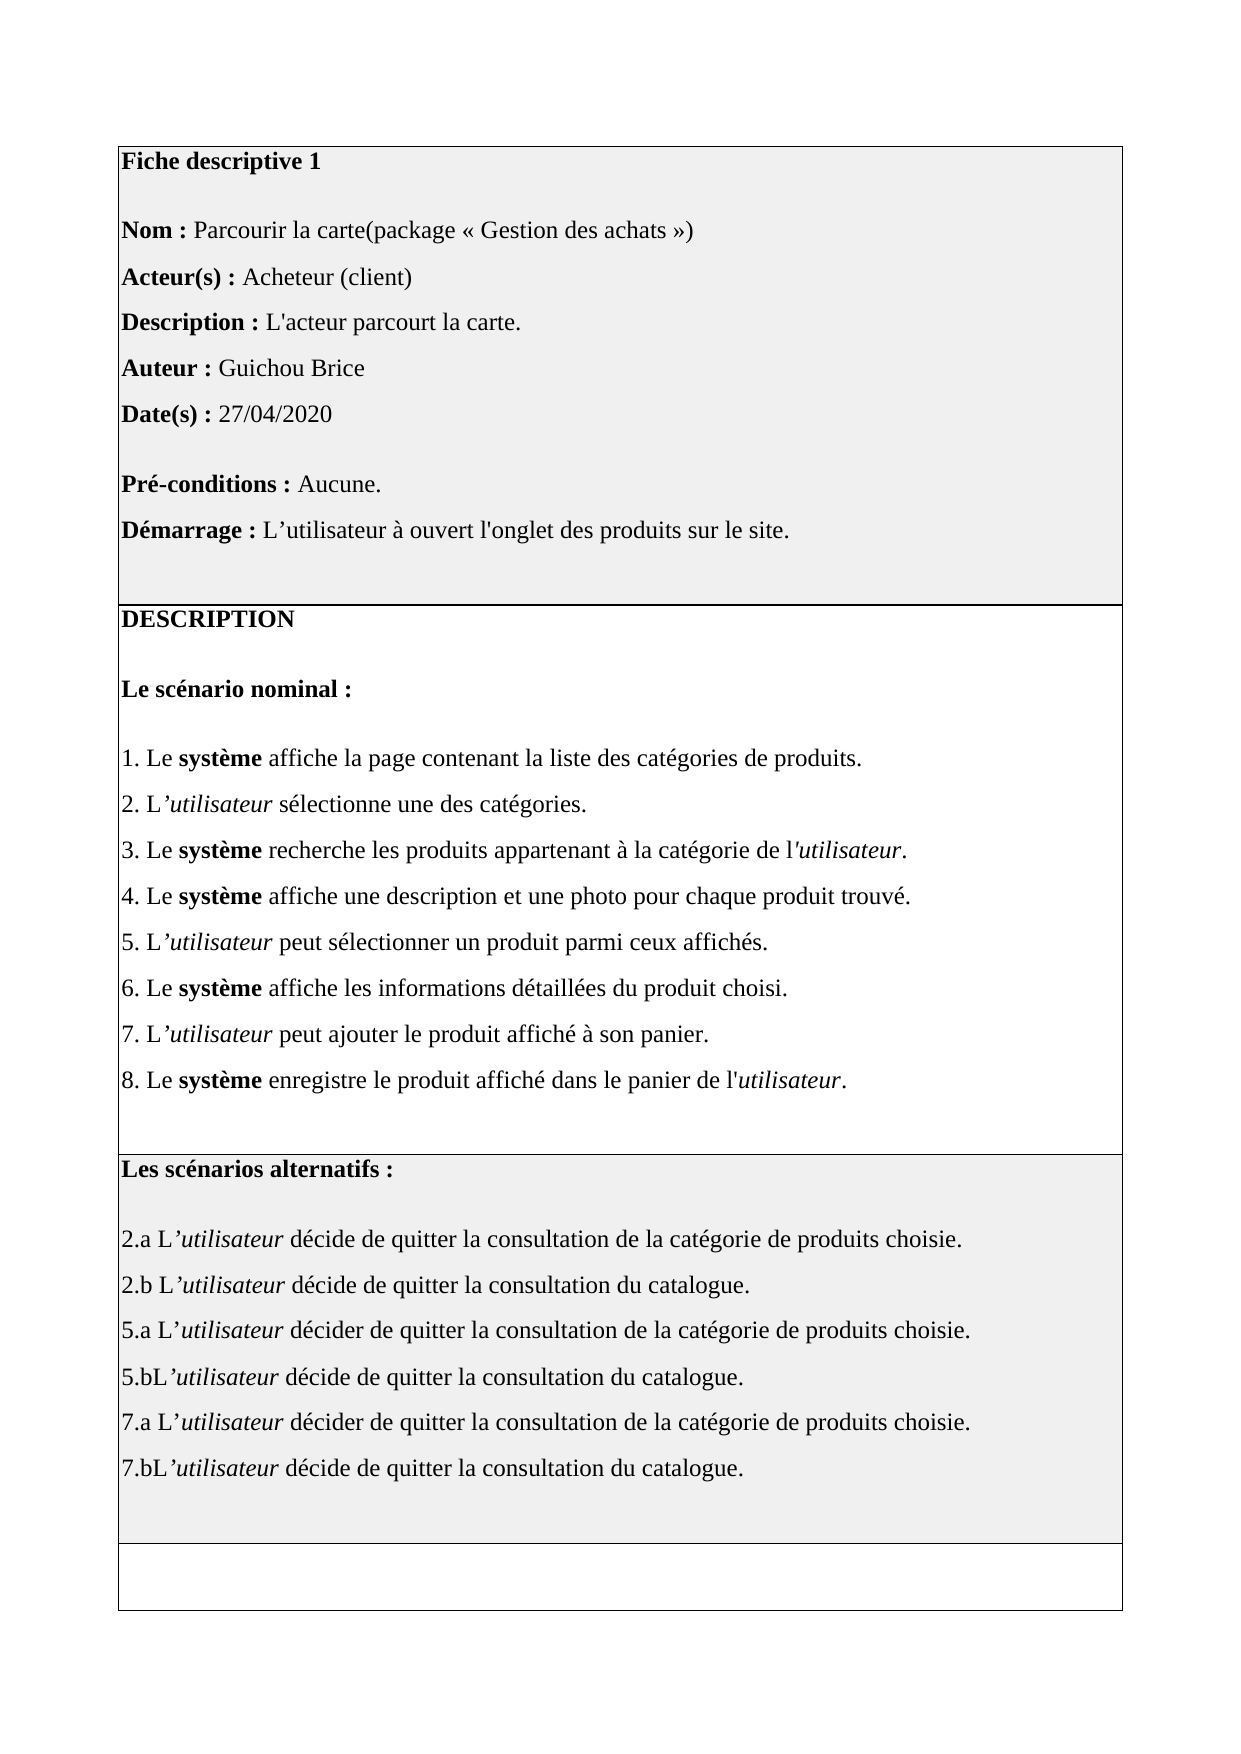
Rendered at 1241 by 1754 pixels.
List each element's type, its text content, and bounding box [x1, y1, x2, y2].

table_cell [119, 1544, 1122, 1610]
table_cell Les scénarios alternatifs : 2.a L’utilisateur décide de quitter la consultation de la catégorie de produits choisie. 2.b L’utilisateur décide de quitter la consultation du catalogue. 5.a L’utilisateur décider de quitter la consultation de la catégorie de produits choisie. 5.bL’utilisateur décide de quitter la consultation du catalogue. 7.a L’utilisateur décider de quitter la consultation de la catégorie de produits choisie. 7.bL’utilisateur décide de quitter la consultation du catalogue. [119, 1155, 1122, 1543]
table_cell DESCRIPTION Le scénario nominal : 1. Le système affiche la page contenant la liste des catégories de produits. 2. L’utilisateur sélectionne une des catégories. 3. Le système recherche les produits appartenant à la catégorie de l'utilisateur. 4. Le système affiche une description et une photo pour chaque produit trouvé. 5. L’utilisateur peut sélectionner un produit parmi ceux affichés. 6. Le système affiche les informations détaillées du produit choisi. 7. L’utilisateur peut ajouter le produit affiché à son panier. 8. Le système enregistre le produit affiché dans le panier de l'utilisateur. [119, 606, 1122, 1154]
table_header Fiche descriptive 1 Nom : Parcourir la carte(package « Gestion des achats ») Acteur(s) : Acheteur (client) Description : L'acteur parcourt la carte. Auteur : Guichou Brice Date(s) : 27/04/2020 Pré-conditions : Aucune. Démarrage : L’utilisateur à ouvert l'onglet des produits sur le site. [119, 147, 1122, 604]
